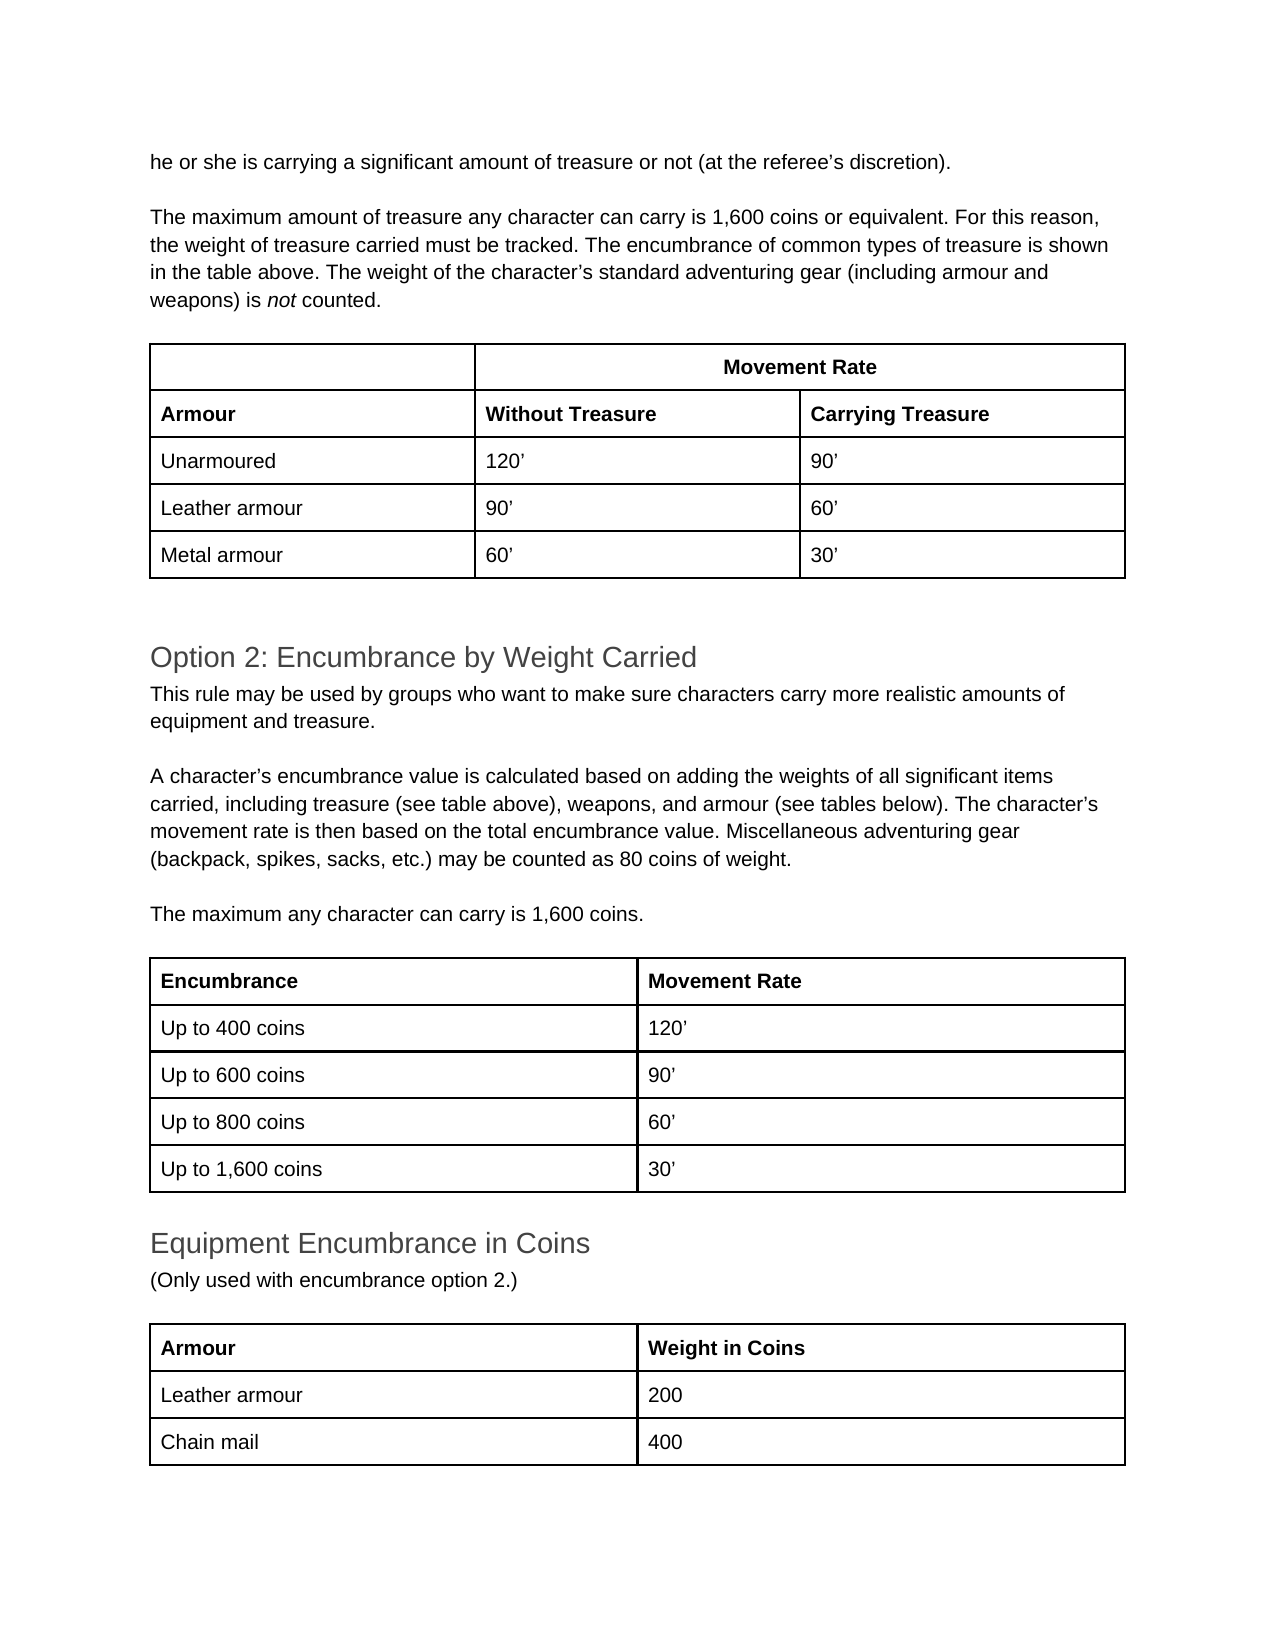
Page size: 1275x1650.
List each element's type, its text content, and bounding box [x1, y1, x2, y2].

table_cell Up to 600 coins [151, 1053, 636, 1097]
text The maximum amount of treasure any character can carry is 1,600 coins or equivalent. For this reason, the weight of treasure carried must be tracked. The encumbrance of common types of treasure is shown in the table above. The weight of the character’s standard adventuring gear (including armour and weapons) is not counted. [150, 205, 1125, 311]
table_cell Up to 800 coins [151, 1099, 636, 1144]
table_cell 90’ [639, 1053, 1124, 1097]
text (Only used with encumbrance option 2.) [150, 1268, 1125, 1292]
table_cell 90’ [476, 485, 799, 530]
text The maximum any character can carry is 1,600 coins. [150, 902, 1125, 926]
table_cell 60’ [639, 1099, 1124, 1144]
table_cell Chain mail [151, 1419, 636, 1464]
table_cell 120’ [639, 1006, 1124, 1050]
table_cell 30’ [639, 1146, 1124, 1191]
table_cell 30’ [801, 532, 1124, 577]
table_cell Leather armour [151, 1372, 636, 1417]
text he or she is carrying a significant amount of treasure or not (at the referee’s discretion). [150, 150, 1125, 174]
table_cell Armour [151, 391, 474, 436]
table_header Movement Rate [476, 345, 1124, 389]
text A character’s encumbrance value is calculated based on adding the weights of all significant items carried, including treasure (see table above), weapons, and armour (see tables below). The character’s movement rate is then based on the total encumbrance value. Miscellaneous adventuring gear (backpack, spikes, sacks, etc.) may be counted as 80 coins of weight. [150, 764, 1125, 871]
table_header Encumbrance [151, 959, 636, 1003]
table_header Armour [151, 1325, 636, 1370]
table_cell 400 [639, 1419, 1124, 1464]
table_header [151, 345, 474, 389]
table_cell Up to 400 coins [151, 1006, 636, 1050]
table_cell 120’ [476, 438, 799, 483]
table_cell Metal armour [151, 532, 474, 577]
table_header Weight in Coins [639, 1325, 1124, 1370]
subtitle Option 2: Encumbrance by Weight Carried [150, 640, 1125, 673]
table_cell Carrying Treasure [801, 391, 1124, 436]
table_cell 90’ [801, 438, 1124, 483]
table_cell 200 [639, 1372, 1124, 1417]
table_cell Unarmoured [151, 438, 474, 483]
table_cell Up to 1,600 coins [151, 1146, 636, 1191]
table_header Movement Rate [639, 959, 1124, 1003]
text This rule may be used by groups who want to make sure characters carry more realistic amounts of equipment and treasure. [150, 682, 1125, 733]
table_cell Without Treasure [476, 391, 799, 436]
table_cell 60’ [476, 532, 799, 577]
table_cell 60’ [801, 485, 1124, 530]
table_cell Leather armour [151, 485, 474, 530]
subtitle Equipment Encumbrance in Coins [150, 1226, 1125, 1260]
